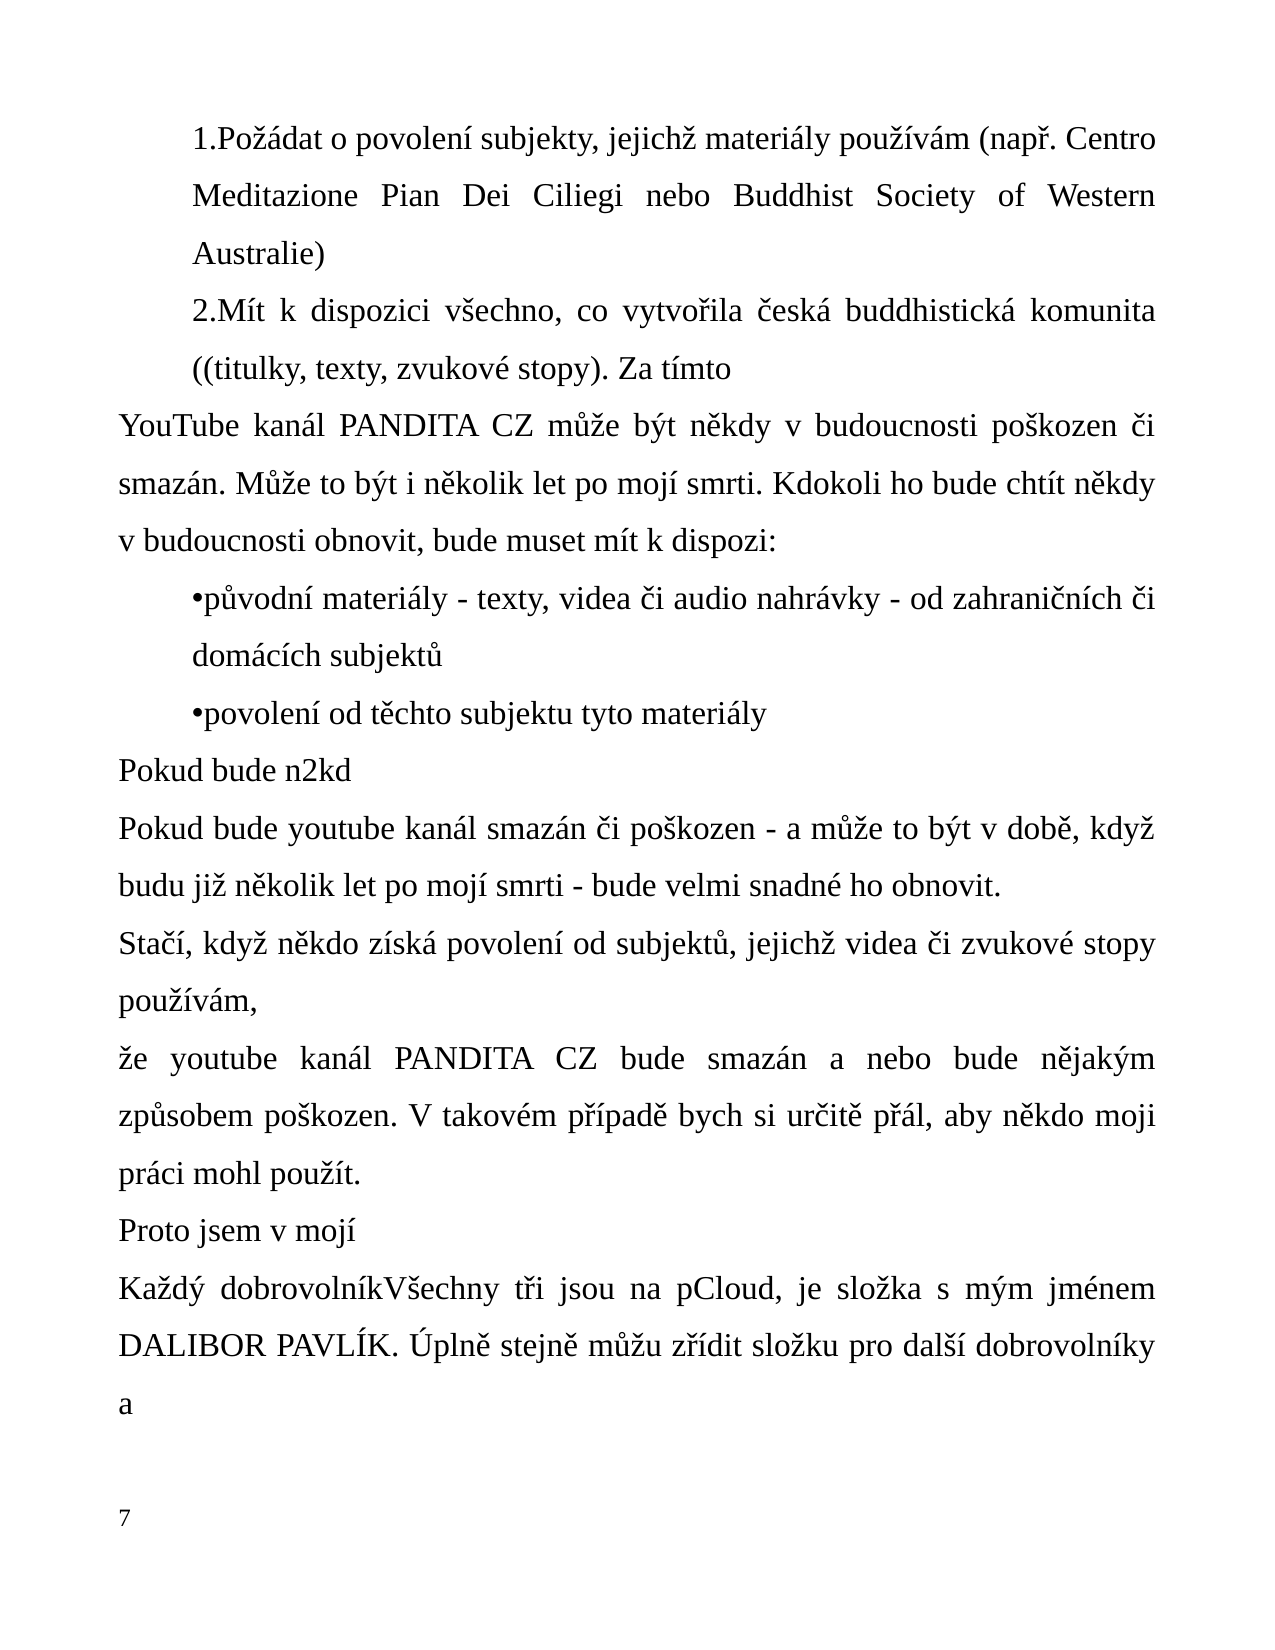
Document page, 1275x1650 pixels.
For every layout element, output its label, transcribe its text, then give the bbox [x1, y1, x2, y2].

list Mít k dispozici všechno, co vytvořila česká buddhistická komunita ((titulky, texty, zvukové stopy). Za tímto [118, 291, 1157, 386]
list Požádat o povolení subjekty, jejichž materiály používám (např. Centro Meditazione Pian Dei Ciliegi nebo Buddhist Society of Western Australie) [118, 118, 1157, 271]
text Pokud bude n2kd [118, 751, 1157, 789]
text Pokud bude youtube kanál smazán či poškozen - a může to být v době, když budu již několik let po mojí smrti - bude velmi snadné ho obnovit. [118, 808, 1157, 904]
text že youtube kanál PANDITA CZ bude smazán a nebo bude nějakým způsobem poškozen. V takovém případě bych si určitě přál, aby někdo moji práci mohl použít. [118, 1038, 1157, 1191]
text Stačí, když někdo získá povolení od subjektů, jejichž videa či zvukové stopy používám, [118, 923, 1157, 1019]
list původní materiály - texty, videa či audio nahrávky - od zahraničních či domácích subjektů [118, 578, 1157, 674]
text Proto jsem v mojí [118, 1211, 1157, 1249]
text Každý dobrovolníkVšechny tři jsou na pCloud, je složka s mým jménem DALIBOR PAVLÍK. Úplně stejně můžu zřídit složku pro další dobrovolníky a [118, 1268, 1157, 1421]
text YouTube kanál PANDITA CZ může být někdy v budoucnosti poškozen či smazán. Může to být i několik let po mojí smrti. Kdokoli ho bude chtít někdy v budoucnosti obnovit, bude muset mít k dispozi: [118, 406, 1157, 559]
list povolení od těchto subjektu tyto materiály [118, 693, 1157, 731]
